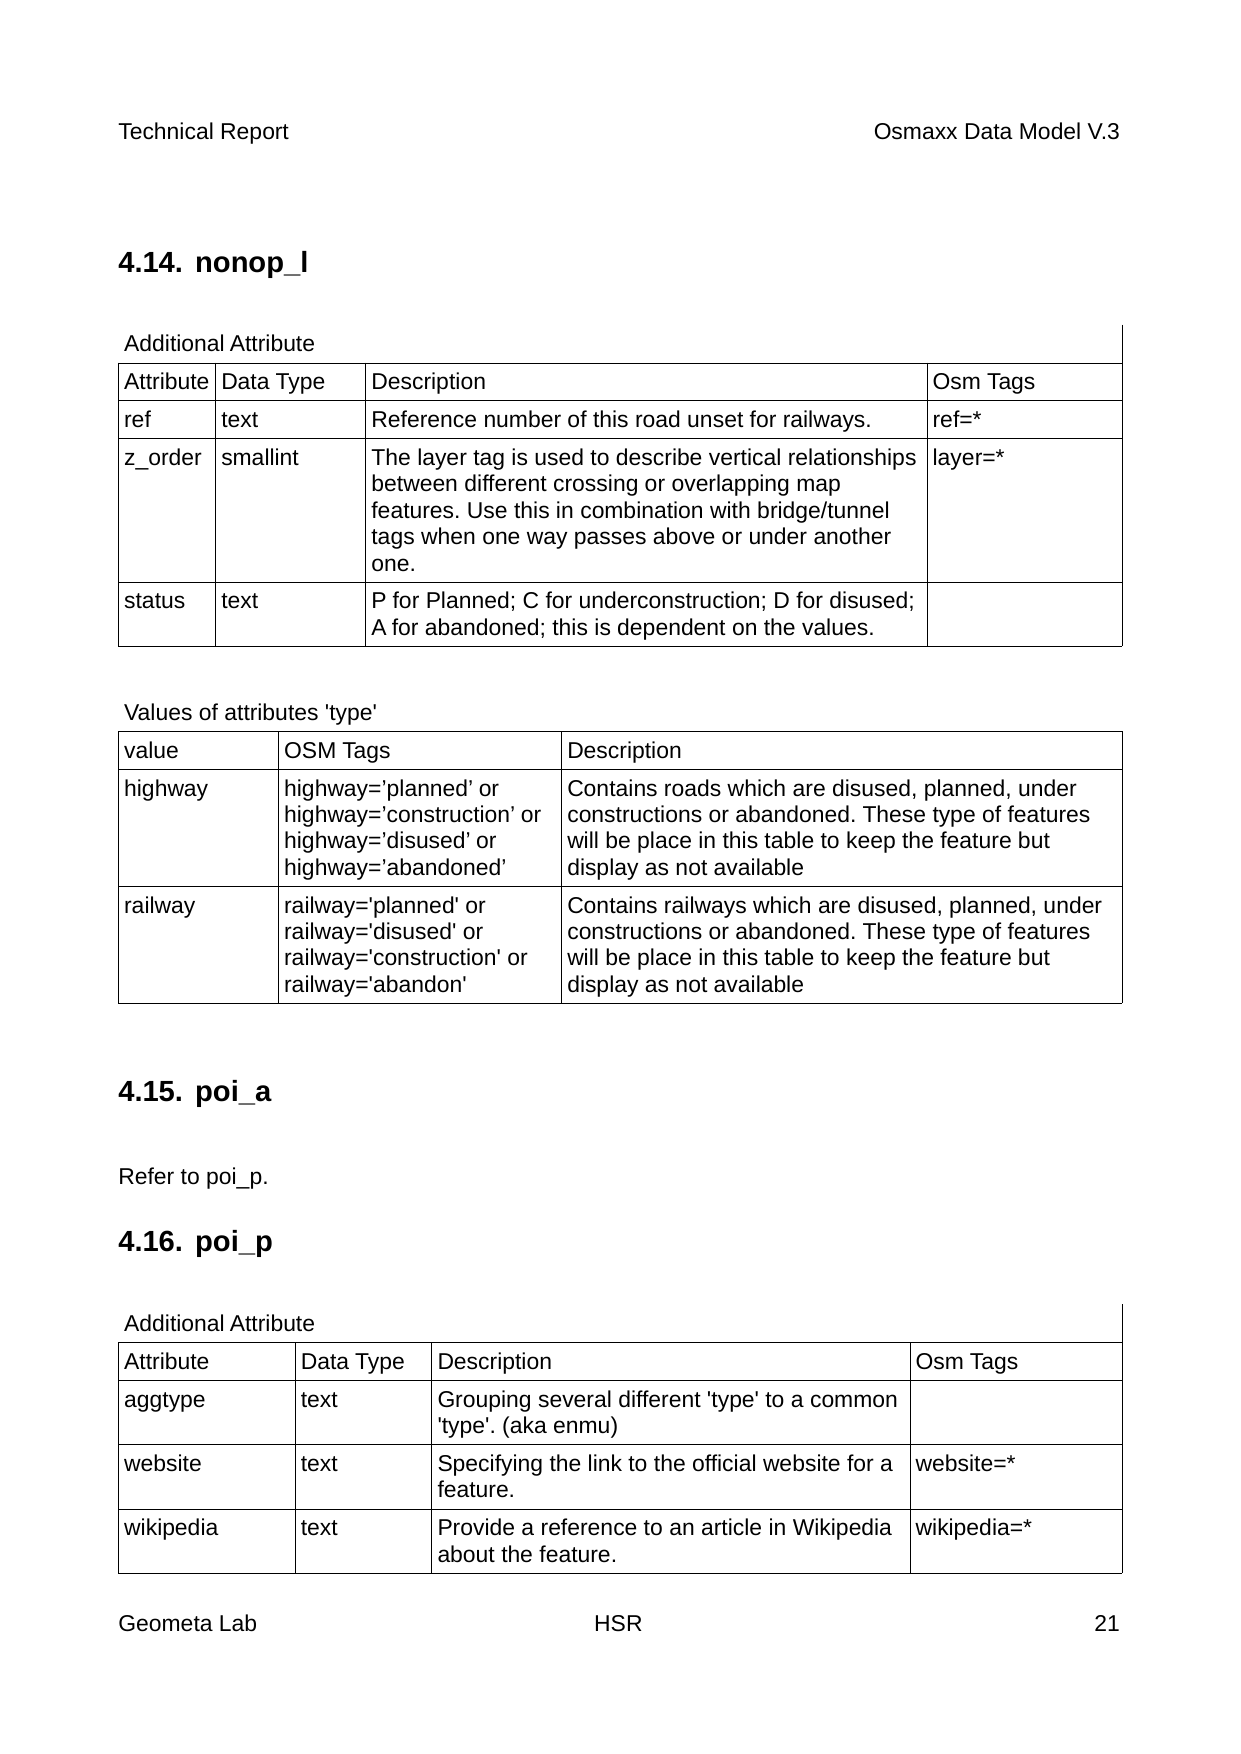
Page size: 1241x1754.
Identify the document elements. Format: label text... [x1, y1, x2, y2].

table_cell Contains railways which are disused, planned, under constructions or abandoned. These type of features will be place in this table to keep the feature but display as not available [562, 887, 1122, 1003]
table_cell Attribute [119, 1343, 295, 1380]
table_cell highway [119, 770, 278, 886]
table_cell Description [562, 732, 1122, 769]
table_cell OSM Tags [279, 732, 561, 769]
table_cell smallint [216, 439, 365, 582]
table_cell railway='planned' or railway='disused' or railway='construction' or railway='abandon' [279, 887, 561, 1003]
table_cell Osm Tags [911, 1343, 1122, 1380]
table_cell Osm Tags [928, 364, 1122, 400]
table_cell Provide a reference to an article in Wikipedia about the feature. [432, 1510, 910, 1573]
table_cell Specifying the link to the official website for a feature. [432, 1445, 910, 1508]
table_cell text [296, 1445, 431, 1508]
table_cell text [216, 401, 365, 438]
subtitle poi_a [118, 1074, 1122, 1107]
table_cell P for Planned; C for underconstruction; D for disused; A for abandoned; this is dependent on the values. [366, 583, 927, 646]
table_cell [928, 583, 1122, 646]
table_cell status [119, 583, 215, 646]
table_cell text [296, 1510, 431, 1573]
table_cell website [119, 1445, 295, 1508]
table_cell ref [119, 401, 215, 438]
table_cell website=* [911, 1445, 1122, 1508]
table_cell Contains roads which are disused, planned, under constructions or abandoned. These type of features will be place in this table to keep the feature but display as not available [562, 770, 1122, 886]
table_cell Reference number of this road unset for railways. [366, 401, 927, 438]
table_cell wikipedia=* [911, 1510, 1122, 1573]
table_cell layer=* [928, 439, 1122, 582]
table_cell text [216, 583, 365, 646]
table_header Values of attributes 'type' [118, 693, 1122, 731]
table_cell railway [119, 887, 278, 1003]
table_cell text [296, 1381, 431, 1444]
table_cell Data Type [216, 364, 365, 400]
text Refer to poi_p. [118, 1153, 1122, 1189]
table_cell [911, 1381, 1122, 1444]
subtitle nonop_l [118, 245, 1122, 278]
table_cell z_order [119, 439, 215, 582]
table_cell wikipedia [119, 1510, 295, 1573]
table_header Additional Attribute [118, 1304, 1122, 1342]
table_cell aggtype [119, 1381, 295, 1444]
table_cell Description [366, 364, 927, 400]
table_cell Data Type [296, 1343, 431, 1380]
table_cell highway=’planned’ or highway=’construction’ or highway=’disused’ or highway=’abandoned’ [279, 770, 561, 886]
table_cell ref=* [928, 401, 1122, 438]
table_cell The layer tag is used to describe vertical relationships between different crossing or overlapping map features. Use this in combination with bridge/tunnel tags when one way passes above or under another one. [366, 439, 927, 582]
table_cell Grouping several different 'type' to a common 'type'. (aka enmu) [432, 1381, 910, 1444]
table_header Additional Attribute [118, 325, 1122, 362]
table_cell value [119, 732, 278, 769]
table_cell Attribute [119, 364, 215, 400]
table_cell Description [432, 1343, 910, 1380]
subtitle poi_p [118, 1224, 1122, 1258]
